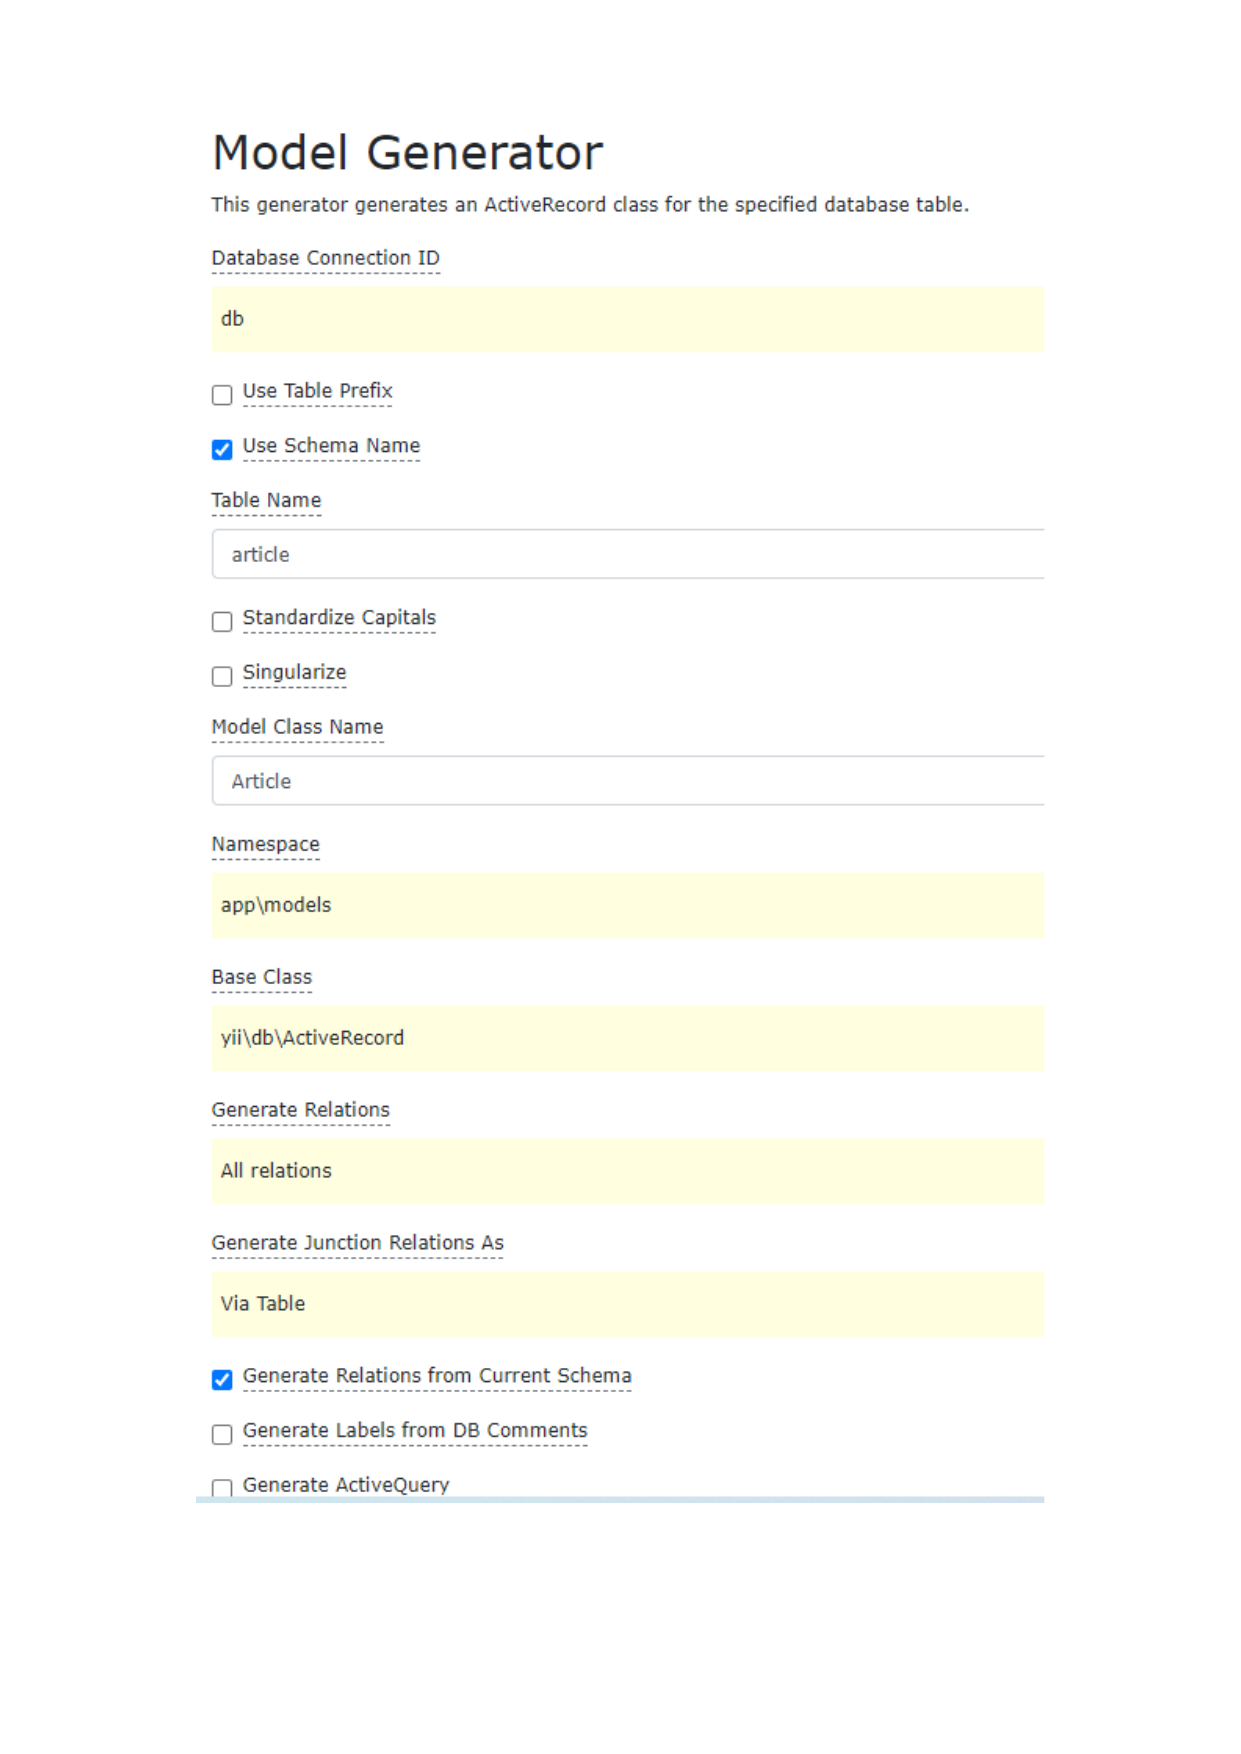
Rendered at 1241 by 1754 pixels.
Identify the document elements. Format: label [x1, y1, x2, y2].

picture [196, 118, 1045, 1503]
